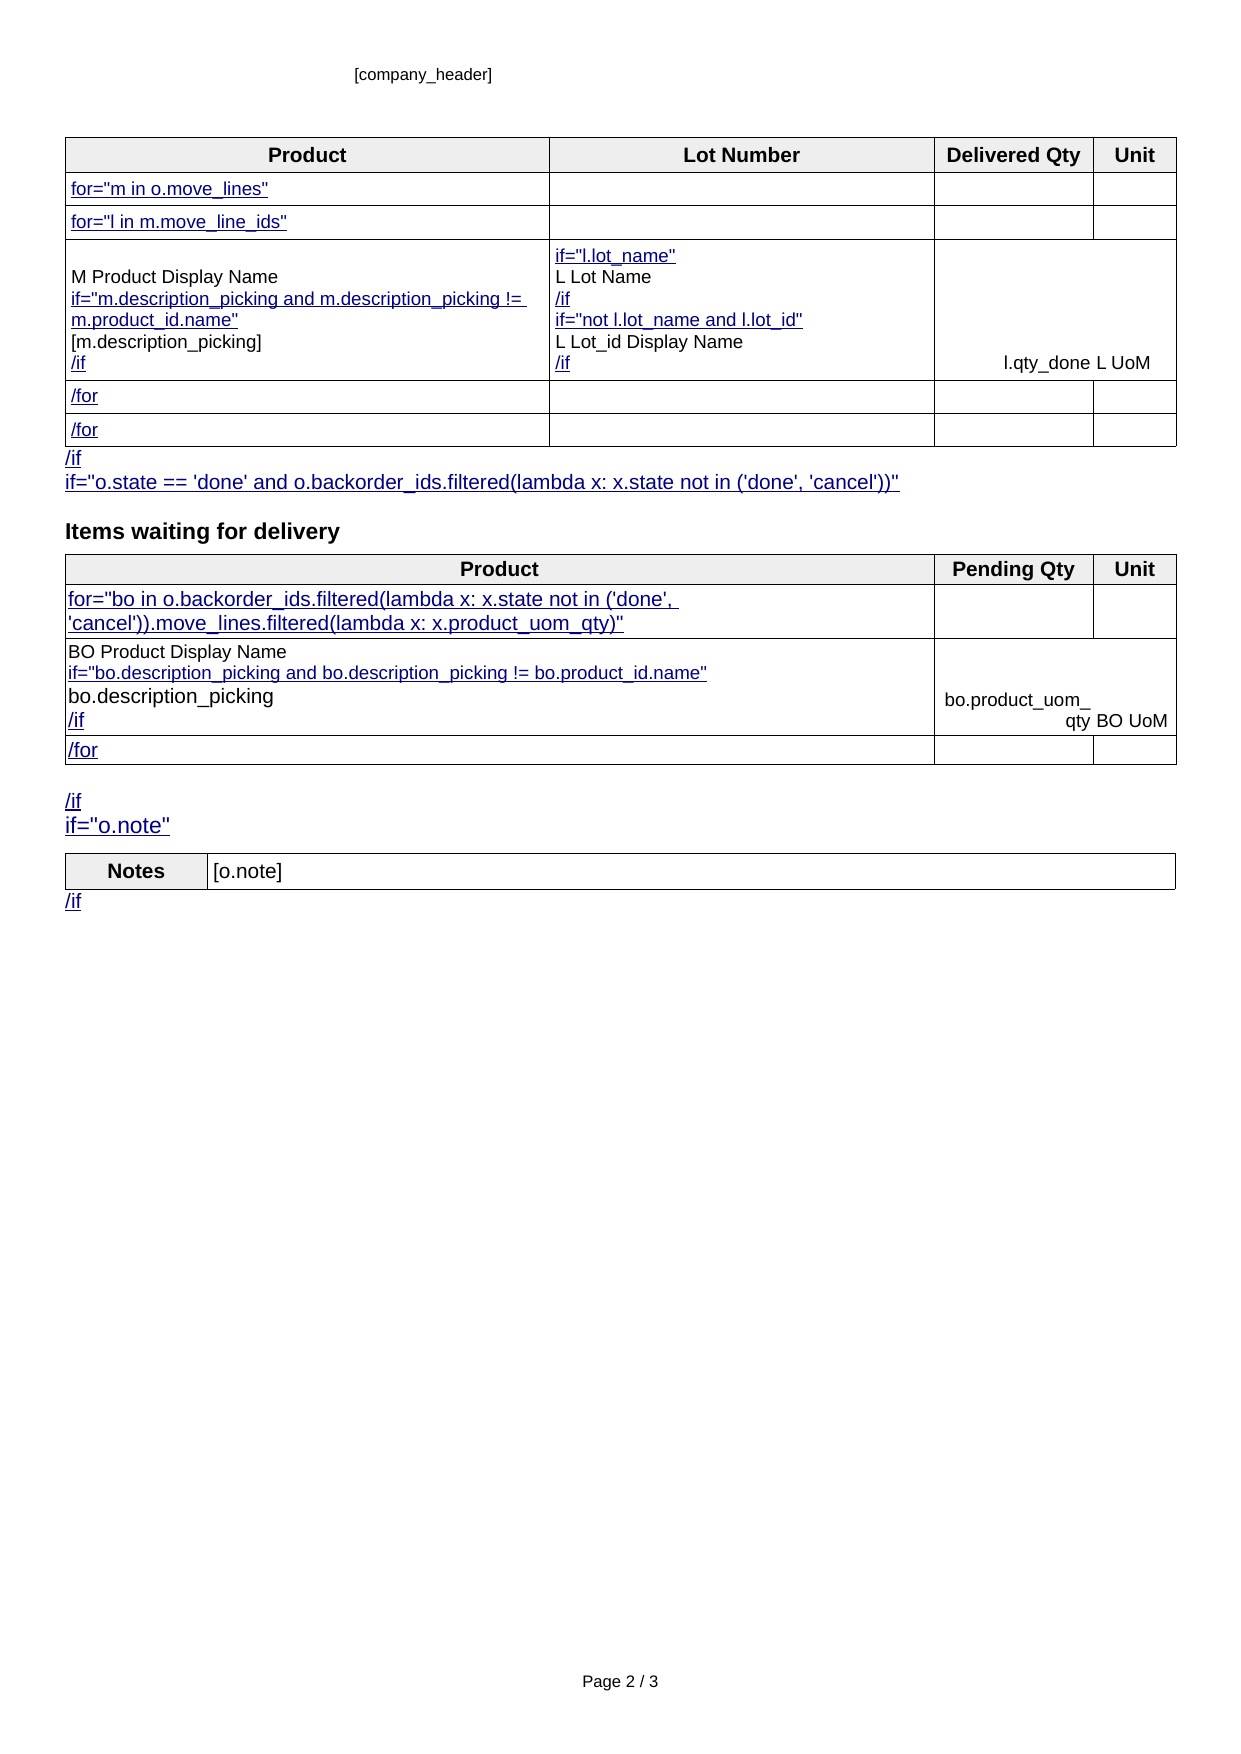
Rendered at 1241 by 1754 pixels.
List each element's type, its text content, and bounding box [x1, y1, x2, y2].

table_cell /for [66, 381, 549, 413]
table_cell [935, 414, 1093, 446]
table_cell /for [66, 736, 934, 764]
text if="o.note" [65, 812, 1175, 839]
table_cell [1094, 414, 1176, 446]
table_cell [1094, 173, 1176, 205]
table_cell [1094, 736, 1176, 764]
table_header Product [66, 555, 934, 584]
table_header Unit [1094, 138, 1176, 172]
table_cell [935, 736, 1093, 764]
table_cell [935, 206, 1093, 238]
table_cell for="bo in o.backorder_ids.filtered(lambda x: x.state not in ('done', 'cancel')).move_lines.filtered(lambda x: x.product_uom_qty)" [66, 585, 934, 637]
table_cell l.qty_done [935, 240, 1093, 379]
table_cell [935, 173, 1093, 205]
table_cell bo.product_uom_qty [935, 639, 1093, 734]
text Items waiting for delivery [65, 518, 1175, 544]
table_cell [935, 585, 1093, 637]
table_cell M Product Display Name if="m.description_picking and m.description_picking != m.product_id.name" [m.description_picking] /if [66, 240, 549, 379]
table_cell [550, 206, 934, 238]
table_cell /for [66, 414, 549, 446]
table_cell for="l in m.move_line_ids" [66, 206, 549, 238]
table_cell [550, 381, 934, 413]
table_cell [935, 381, 1093, 413]
table_header Delivered Qty [935, 138, 1093, 172]
table_cell [550, 173, 934, 205]
table_header Notes [66, 854, 207, 889]
table_cell L UoM [1093, 240, 1176, 379]
text if="o.state == 'done' and o.backorder_ids.filtered(lambda x: x.state not in ('done', 'cancel'))" [65, 470, 1175, 494]
text /if [65, 788, 1175, 812]
table_header Unit [1094, 555, 1176, 584]
text /if [65, 447, 1175, 470]
table_cell for="m in o.move_lines" [66, 173, 549, 205]
table_cell [1094, 585, 1176, 637]
table_cell if="l.lot_name" L Lot Name /if if="not l.lot_name and l.lot_id" L Lot_id Display Name /if [550, 240, 934, 379]
table_cell BO Product Display Name if="bo.description_picking and bo.description_picking != bo.product_id.name" bo.description_picking /if [66, 639, 934, 734]
table_header Pending Qty [935, 555, 1093, 584]
table_cell [1094, 206, 1176, 238]
table_cell BO UoM [1093, 639, 1176, 734]
text /if [65, 890, 1175, 913]
table_header [o.note] [208, 854, 1175, 889]
table_header Lot Number [550, 138, 934, 172]
table_cell [1094, 381, 1176, 413]
table_header Product [66, 138, 549, 172]
table_cell [550, 414, 934, 446]
